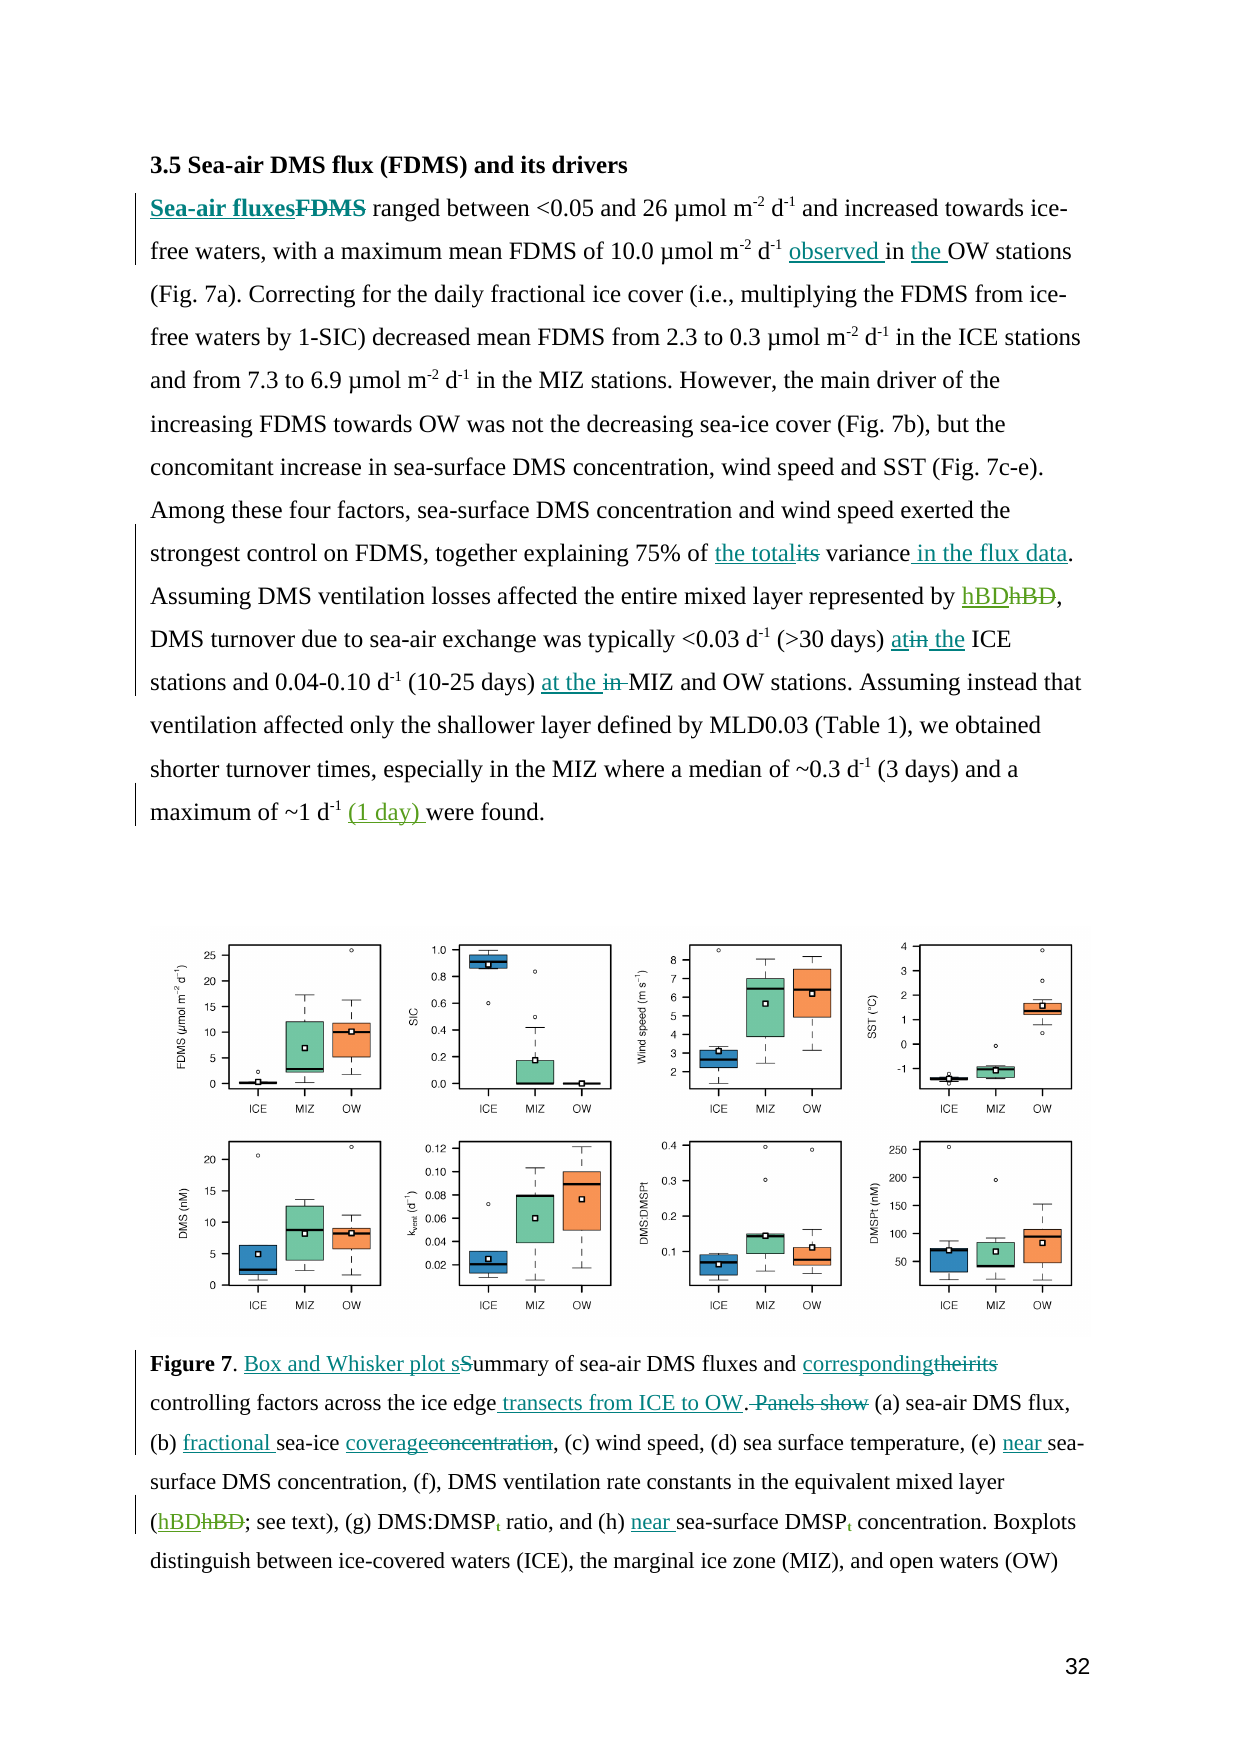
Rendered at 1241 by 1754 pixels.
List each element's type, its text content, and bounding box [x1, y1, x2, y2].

text 3.5 Sea-air DMS flux (FDMS) and its drivers [150, 150, 1090, 179]
text Sea-air fluxes ranged between <0.05 and 26 µmol m-2 d-1 and increased towards ice-free waters, with a maximum mean FDMS of 10.0 µmol m-2 d-1 observed in the OW stations (Fig. 7a). Correcting for the daily fractional ice cover (i.e., multiplying the FDMS from ice-free waters by 1-SIC) decreased mean FDMS from 2.3 to 0.3 µmol m-2 d-1 in the ICE stations and from 7.3 to 6.9 µmol m-2 d-1 in the MIZ stations. However, the main driver of the increasing FDMS towards OW was not the decreasing sea-ice cover (Fig. 7b), but the concomitant increase in sea-surface DMS concentration, wind speed and SST (Fig. 7c-e). Among these four factors, sea-surface DMS concentration and wind speed exerted the strongest control on FDMS, together explaining 75% of the total variance in the flux data. Assuming DMS ventilation losses affected the entire mixed layer represented by hBD, DMS turnover due to sea-air exchange was typically <0.03 d-1 (>30 days) at the ICE stations and 0.04-0.10 d-1 (10-25 days) at the MIZ and OW stations. Assuming instead that ventilation affected only the shallower layer defined by MLD0.03 (Table 1), we obtained shorter turnover times, especially in the MIZ where a median of ~0.3 d-1 (3 days) and a maximum of ~1 d-1 (1 day) were found. [150, 193, 1090, 826]
text Figure 7. Box and Whisker plot summary of sea-air DMS fluxes and corresponding controlling factors across the ice edge transects from ICE to OW. (a) sea-air DMS flux, (b) fractional sea-ice coverage, (c) wind speed, (d) sea surface temperature, (e) near sea-surface DMS concentration, (f), DMS ventilation rate constants in the equivalent mixed layer (hBD; see text), (g) DMS:DMSPt ratio, and (h) near sea-surface DMSPt concentration. Boxplots distinguish between ice-covered waters (ICE), the marginal ice zone (MIZ), and open waters (OW) (see text and Table 1). Thick horizontal lines represent group medians and empty squares represent group means. Near sea surface DMS and DMSPt concentrations and their ratios correspond to the 0-5 m layer. [150, 1350, 1090, 1573]
picture [150, 926, 1091, 1337]
